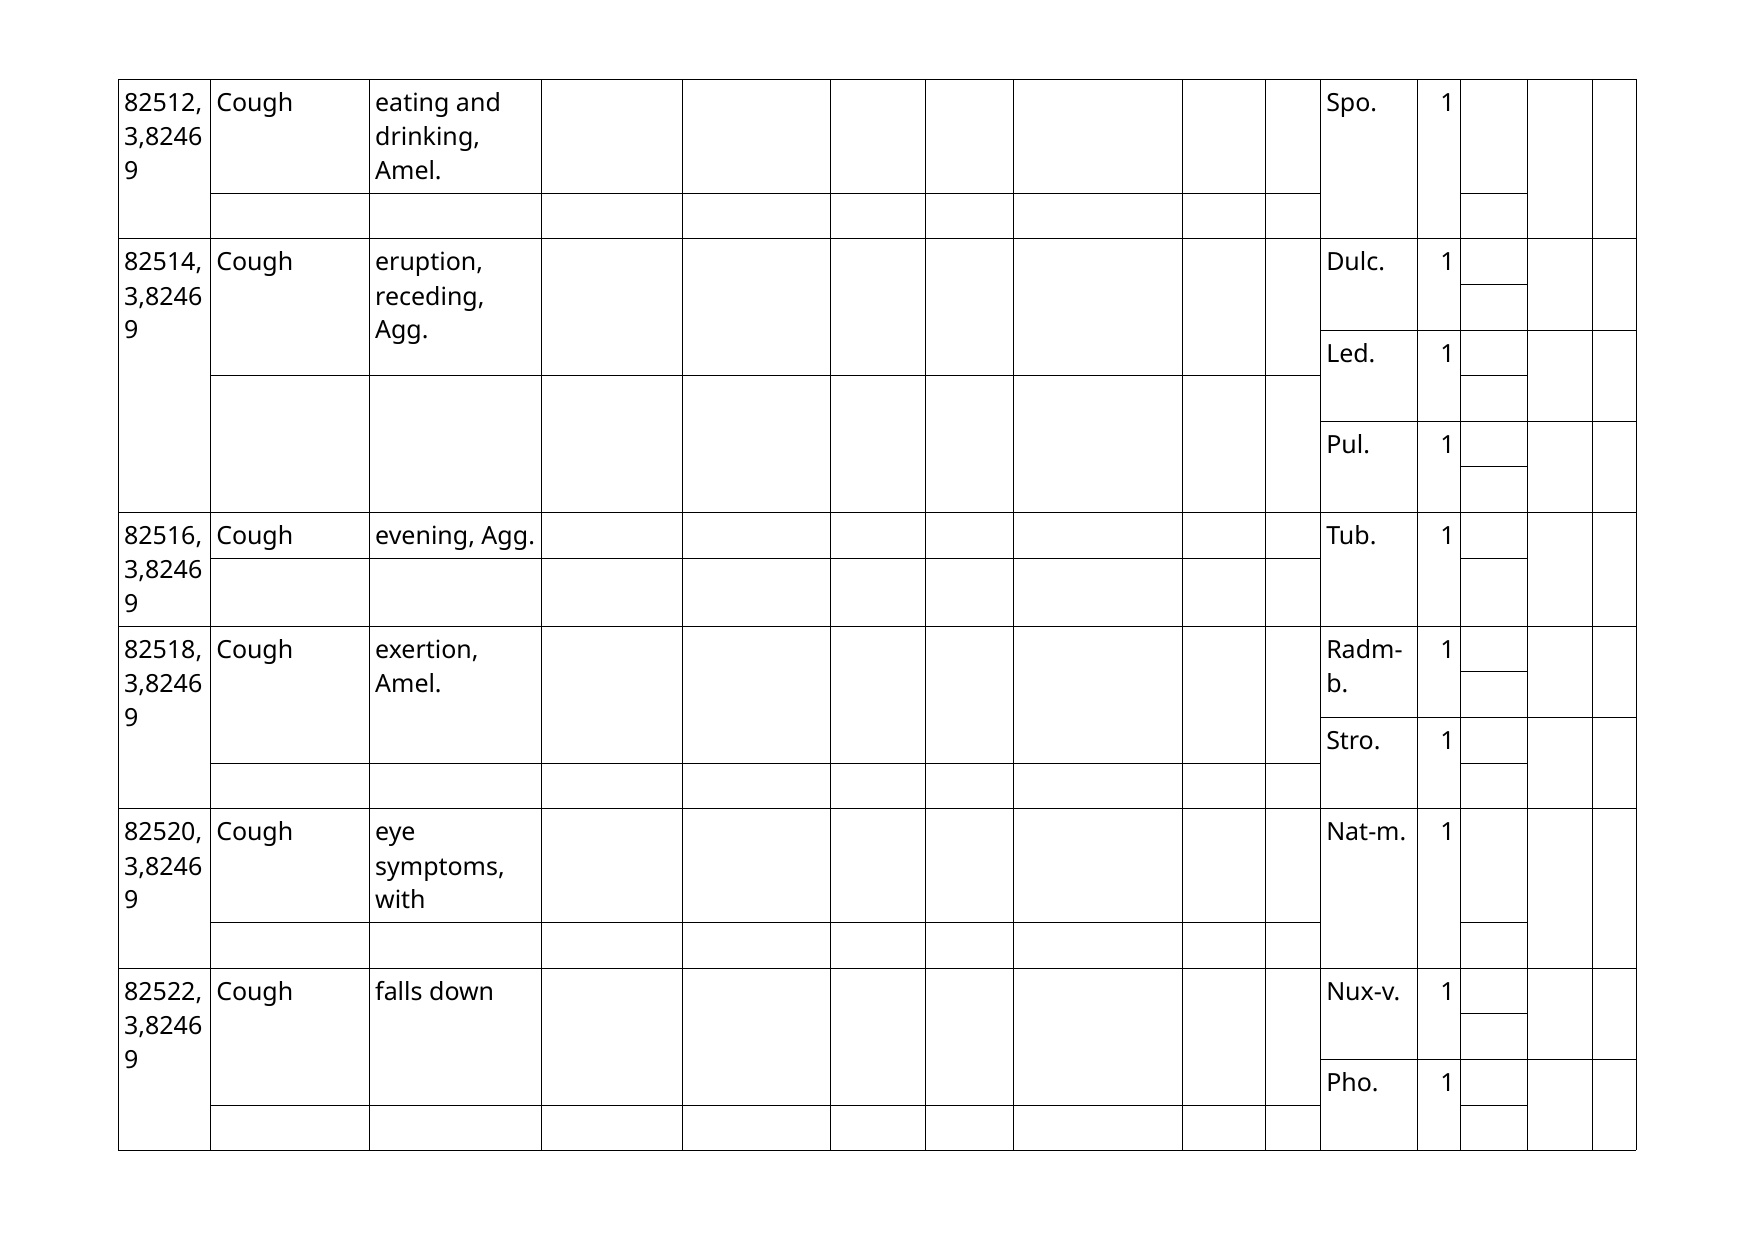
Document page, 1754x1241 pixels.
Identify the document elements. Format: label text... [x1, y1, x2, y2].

table_cell Stro. [1321, 718, 1417, 808]
table_cell [1461, 285, 1527, 329]
table_cell [683, 239, 830, 375]
table_cell [683, 627, 830, 763]
table_cell [1593, 627, 1636, 717]
table_cell [1014, 80, 1182, 193]
table_cell [1461, 718, 1527, 763]
table_cell [831, 80, 925, 193]
table_cell [1461, 80, 1527, 193]
table_cell Dulc. [1321, 239, 1417, 329]
table_cell [1528, 422, 1592, 512]
table_cell [1593, 969, 1636, 1059]
table_cell [926, 627, 1013, 763]
table_cell [211, 559, 369, 626]
table_cell [211, 923, 369, 968]
table_cell [1528, 627, 1592, 717]
table_cell Cough [211, 969, 369, 1104]
table_cell 1 [1418, 239, 1460, 329]
table_cell [683, 376, 830, 512]
table_cell [831, 627, 925, 763]
table_cell evening, Agg. [370, 513, 541, 558]
table_cell [542, 194, 682, 238]
table_cell [683, 194, 830, 238]
table_cell [1461, 331, 1527, 375]
table_cell [1593, 80, 1636, 238]
table_cell Spo. [1321, 80, 1417, 238]
table_cell [542, 809, 682, 922]
table_cell Pho. [1321, 1060, 1417, 1150]
table_cell [211, 1106, 369, 1150]
table_cell [370, 1106, 541, 1150]
table_cell [1461, 764, 1527, 808]
table_cell [1593, 513, 1636, 626]
table_cell [926, 969, 1013, 1104]
table_cell eruption, receding, Agg. [370, 239, 541, 375]
table_cell [1528, 969, 1592, 1059]
table_cell [1266, 80, 1320, 193]
table_cell falls down [370, 969, 541, 1104]
table_cell [370, 559, 541, 626]
table_cell [1183, 559, 1265, 626]
table_cell [542, 969, 682, 1104]
table_cell 1 [1418, 627, 1460, 717]
table_cell Cough [211, 513, 369, 558]
table_cell [542, 239, 682, 375]
table_cell [1266, 239, 1320, 375]
table_cell [1593, 718, 1636, 808]
table_cell [1183, 809, 1265, 922]
table_cell [1183, 239, 1265, 375]
table_cell [926, 764, 1013, 808]
table_cell [683, 923, 830, 968]
table_cell [1014, 627, 1182, 763]
table_cell [1183, 969, 1265, 1104]
table_cell [1183, 1106, 1265, 1150]
table_cell [831, 923, 925, 968]
table_cell [1014, 764, 1182, 808]
table_cell [1014, 809, 1182, 922]
table_cell [1266, 376, 1320, 512]
table_cell [926, 1106, 1013, 1150]
table_cell [542, 80, 682, 193]
table_cell Pul. [1321, 422, 1417, 512]
table_cell [683, 559, 830, 626]
table_cell [831, 513, 925, 558]
table_cell [1014, 969, 1182, 1104]
table_cell [1266, 764, 1320, 808]
table_cell Nat-m. [1321, 809, 1417, 968]
table_cell 1 [1418, 969, 1460, 1059]
table_cell 1 [1418, 80, 1460, 238]
table_cell 82522,3,82469 [119, 969, 210, 1150]
table_cell [1461, 969, 1527, 1013]
table_cell [370, 376, 541, 512]
table_cell [370, 194, 541, 238]
table_cell [683, 80, 830, 193]
table_cell [1528, 718, 1592, 808]
table_cell [1183, 923, 1265, 968]
table_cell [1461, 1060, 1527, 1104]
table_cell [1014, 239, 1182, 375]
table_cell [1266, 513, 1320, 558]
table_cell [1461, 239, 1527, 284]
table_cell Radm-b. [1321, 627, 1417, 717]
table_cell [1593, 422, 1636, 512]
table_cell [926, 923, 1013, 968]
table_cell [542, 1106, 682, 1150]
table_cell eye symptoms, with [370, 809, 541, 922]
table_cell [1183, 513, 1265, 558]
table_cell [1528, 809, 1592, 968]
table_cell [1014, 1106, 1182, 1150]
table_cell [831, 809, 925, 922]
table_cell [1183, 764, 1265, 808]
table_cell [1528, 1060, 1592, 1150]
table_cell [831, 239, 925, 375]
table_cell [831, 1106, 925, 1150]
table_cell [831, 194, 925, 238]
table_cell 82518,3,82469 [119, 627, 210, 808]
table_cell [370, 764, 541, 808]
table_cell [926, 80, 1013, 193]
table_cell [683, 969, 830, 1104]
table_cell [1461, 627, 1527, 671]
table_cell 82516,3,82469 [119, 513, 210, 626]
table_cell [1461, 672, 1527, 717]
table_cell Cough [211, 80, 369, 193]
table_cell [1461, 559, 1527, 626]
table_cell [1266, 627, 1320, 763]
table_cell [1461, 376, 1527, 421]
table_cell [542, 376, 682, 512]
table_cell exertion, Amel. [370, 627, 541, 763]
table_cell [1593, 239, 1636, 329]
table_cell Nux-v. [1321, 969, 1417, 1059]
table_cell 1 [1418, 809, 1460, 968]
table_cell [926, 239, 1013, 375]
table_cell [542, 627, 682, 763]
table_cell [1014, 559, 1182, 626]
table_cell [1593, 331, 1636, 421]
table_cell 82520,3,82469 [119, 809, 210, 968]
table_cell [1183, 376, 1265, 512]
table_cell [1266, 1106, 1320, 1150]
table_cell [1014, 923, 1182, 968]
table_cell [1461, 1106, 1527, 1150]
table_cell [1461, 1014, 1527, 1059]
table_cell [1593, 809, 1636, 968]
table_cell [926, 513, 1013, 558]
table_cell [683, 764, 830, 808]
table_cell 1 [1418, 513, 1460, 626]
table_cell [926, 376, 1013, 512]
table_cell 82512,3,82469 [119, 80, 210, 238]
table_cell [926, 194, 1013, 238]
table_cell [926, 559, 1013, 626]
table_cell [1528, 239, 1592, 329]
table_cell [1528, 80, 1592, 238]
table_cell [1014, 513, 1182, 558]
table_cell eating and drinking, Amel. [370, 80, 541, 193]
table_cell [926, 809, 1013, 922]
table_cell [1266, 923, 1320, 968]
table_cell [1461, 422, 1527, 466]
table_cell 82514,3,82469 [119, 239, 210, 512]
table_cell 1 [1418, 331, 1460, 421]
table_cell Cough [211, 809, 369, 922]
table_cell [1593, 1060, 1636, 1150]
table_cell [211, 764, 369, 808]
table_cell [831, 764, 925, 808]
table_cell [542, 923, 682, 968]
table_cell [1266, 969, 1320, 1104]
table_cell [1183, 80, 1265, 193]
table_cell [683, 809, 830, 922]
table_cell [683, 513, 830, 558]
table_cell Cough [211, 627, 369, 763]
table_cell Tub. [1321, 513, 1417, 626]
table_cell [683, 1106, 830, 1150]
table_cell [1266, 194, 1320, 238]
table_cell [1528, 331, 1592, 421]
table_cell [1461, 923, 1527, 968]
table_cell Led. [1321, 331, 1417, 421]
table_cell [1183, 194, 1265, 238]
table_cell [211, 376, 369, 512]
table_cell 1 [1418, 718, 1460, 808]
table_cell 1 [1418, 422, 1460, 512]
table_cell [1183, 627, 1265, 763]
table_cell [1266, 809, 1320, 922]
table_cell Cough [211, 239, 369, 375]
table_cell [542, 513, 682, 558]
table_cell [1014, 194, 1182, 238]
table_cell [370, 923, 541, 968]
table_cell [1461, 467, 1527, 512]
table_cell [1014, 376, 1182, 512]
table_cell [831, 376, 925, 512]
table_cell [1528, 513, 1592, 626]
table_cell 1 [1418, 1060, 1460, 1150]
table_cell [1461, 809, 1527, 922]
table_cell [1266, 559, 1320, 626]
table_cell [1461, 513, 1527, 558]
table_cell [831, 969, 925, 1104]
table_cell [542, 559, 682, 626]
table_cell [211, 194, 369, 238]
table_cell [542, 764, 682, 808]
table_cell [1461, 194, 1527, 238]
table_cell [831, 559, 925, 626]
